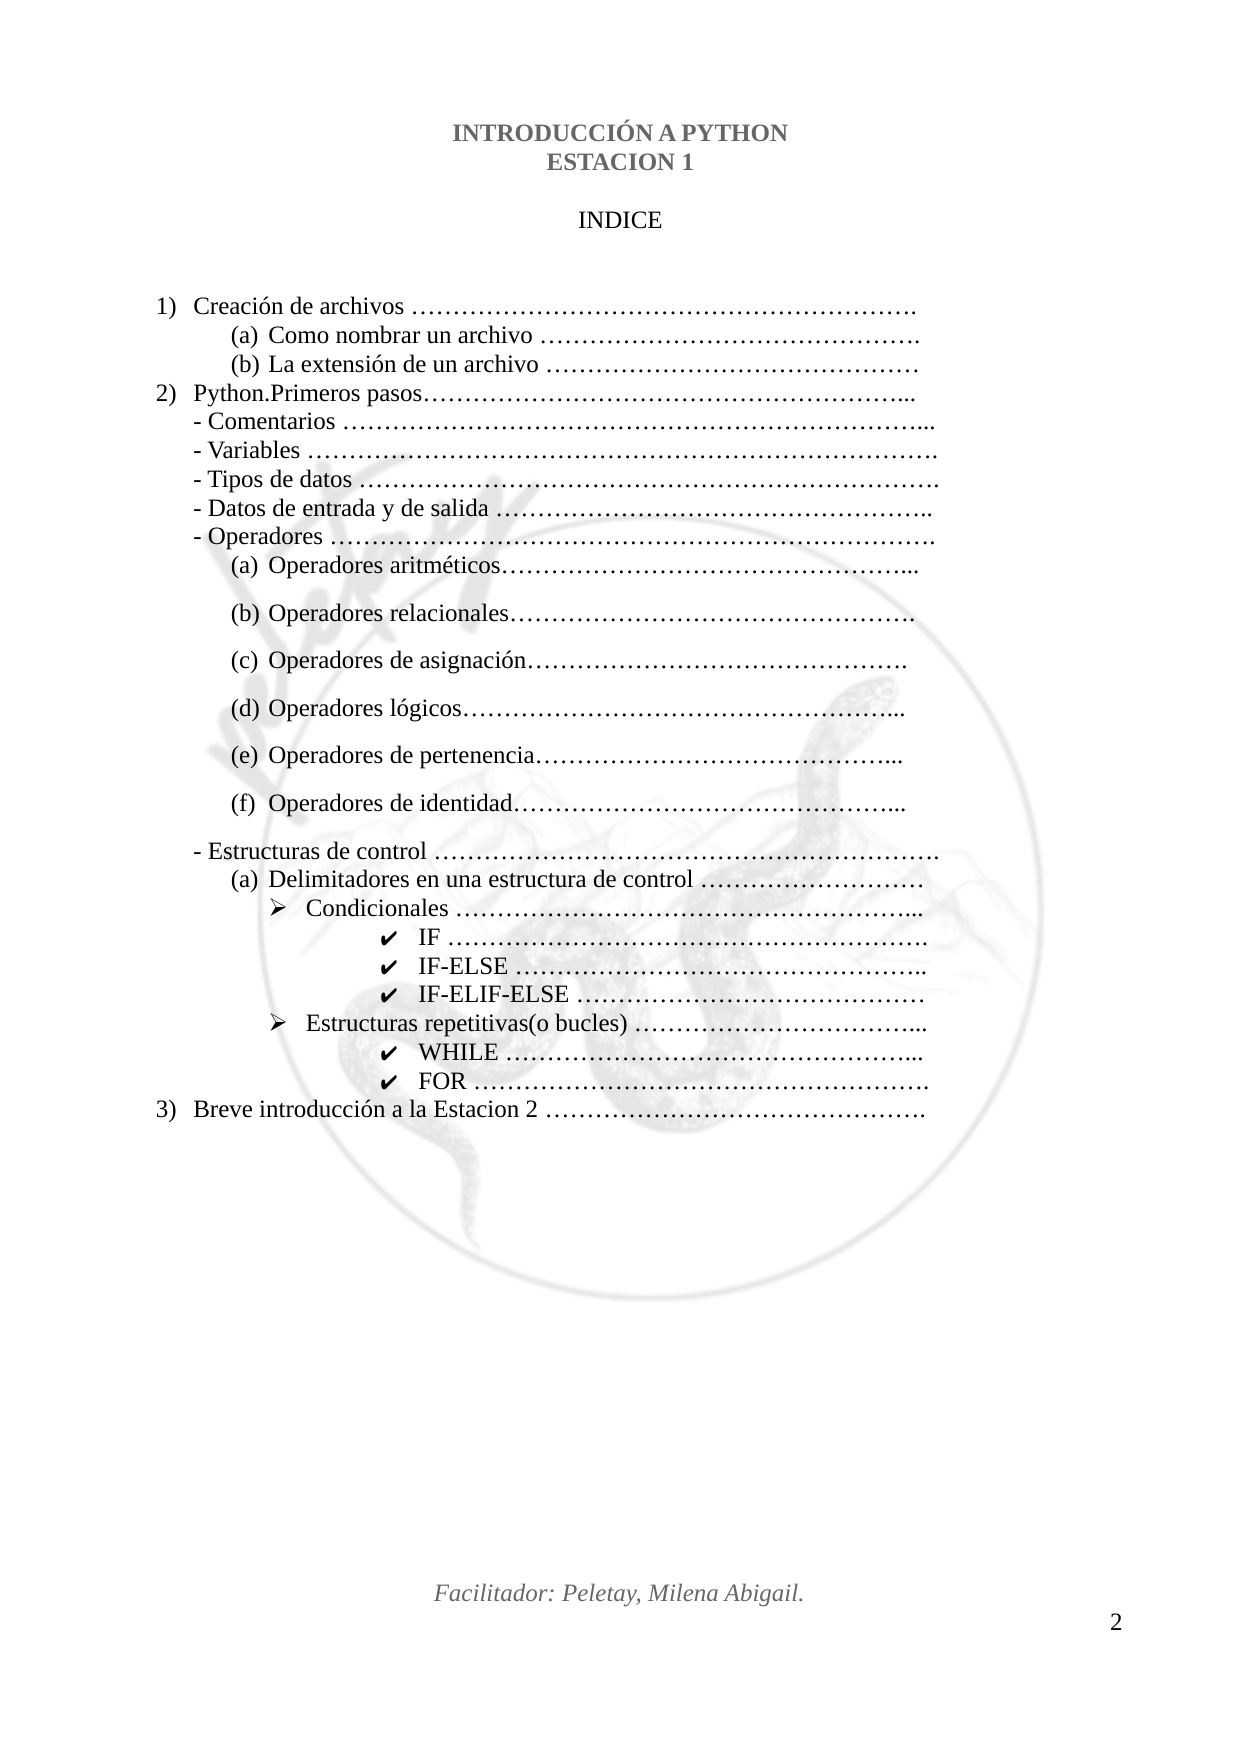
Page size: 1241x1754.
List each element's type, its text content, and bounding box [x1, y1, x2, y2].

list WHILE …………………………………………... [381, 1037, 1122, 1066]
list - Datos de entrada y de salida …………………………………………….. [156, 493, 1122, 521]
list Operadores de pertenencia……………………………………... [231, 741, 1122, 769]
list - Estructuras de control ……………………………………………………. [156, 836, 1122, 864]
list Como nombrar un archivo ………………………………………. [231, 320, 1122, 349]
list La extensión de un archivo ……………………………………… [231, 349, 1122, 378]
list Condicionales ………………………………………………... [268, 893, 1122, 922]
list Operadores de identidad………………………………………... [231, 788, 1122, 817]
list IF-ELSE ………………………………………….. [381, 951, 1122, 979]
text INDICE [118, 205, 1122, 234]
list FOR ………………………………………………. [381, 1066, 1122, 1094]
list - Operadores ………………………………………………………………. [156, 521, 1122, 550]
list Creación de archivos ……………………………………………………. [156, 291, 1122, 320]
list Breve introducción a la Estacion 2 ………………………………………. [156, 1094, 1122, 1123]
list IF-ELIF-ELSE …………………………………… [381, 979, 1122, 1008]
list Delimitadores en una estructura de control ……………………… [231, 864, 1122, 893]
list - Tipos de datos ……………………………………………………………. [156, 464, 1122, 493]
list Estructuras repetitivas(o bucles) ……………………………... [268, 1008, 1122, 1037]
list Operadores lógicos……………………………………………... [231, 693, 1122, 722]
list Operadores de asignación………………………………………. [231, 645, 1122, 674]
list Python.Primeros pasos…………………………………………………... [156, 378, 1122, 406]
list - Variables …………………………………………………………………. [156, 435, 1122, 464]
list - Comentarios ……………………………………………………………... [156, 406, 1122, 435]
list Operadores relacionales…………………………………………. [231, 598, 1122, 626]
list Operadores aritméticos…………………………………………... [231, 550, 1122, 579]
list IF …………………………………………………. [381, 922, 1122, 951]
